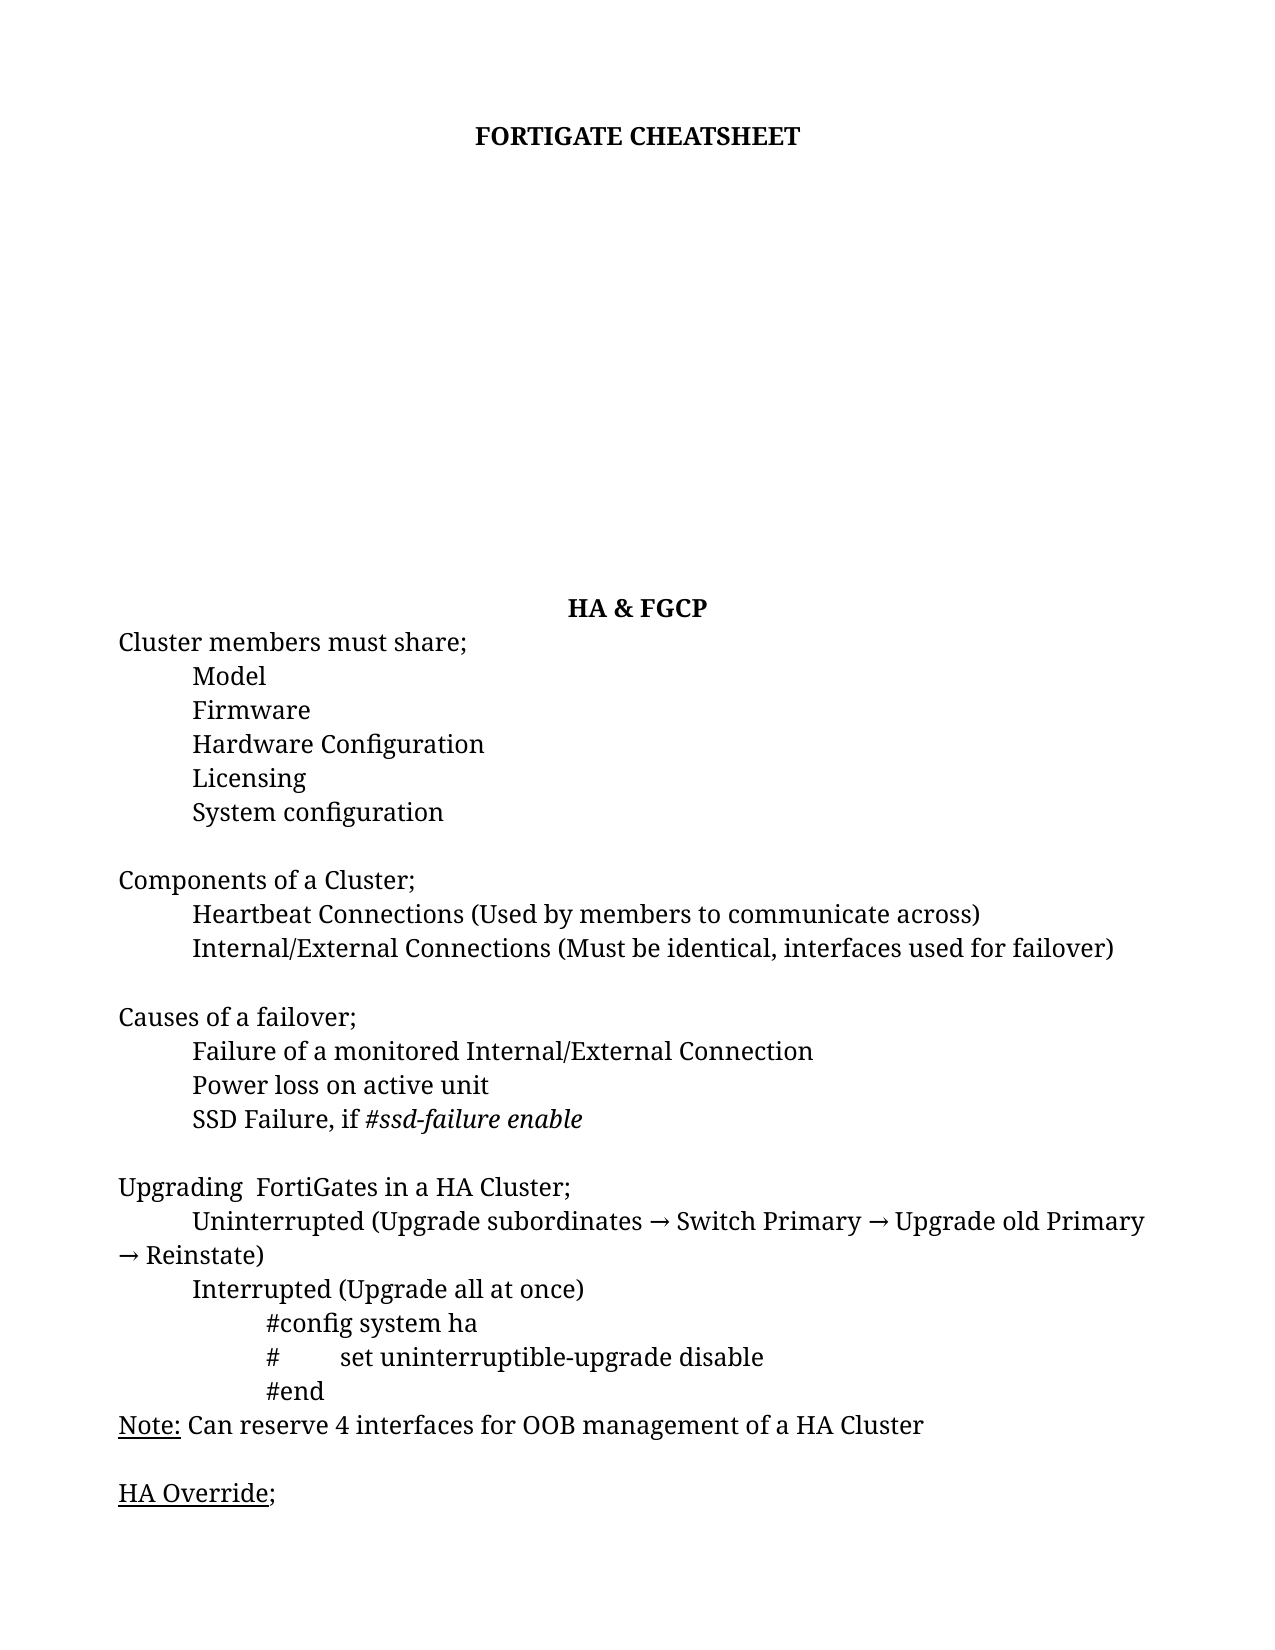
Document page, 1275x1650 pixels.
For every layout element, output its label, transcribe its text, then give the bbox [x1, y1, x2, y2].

text Internal/External Connections (Must be identical, interfaces used for failover) [118, 931, 1157, 965]
text Uninterrupted (Upgrade subordinates → Switch Primary → Upgrade old Primary → Reinstate) [118, 1203, 1157, 1272]
text HA & FGCP [118, 590, 1157, 624]
text Note: Can reserve 4 interfaces for OOB management of a HA Cluster [118, 1408, 1157, 1442]
text Upgrading FortiGates in a HA Cluster; [118, 1169, 1157, 1203]
text Cluster members must share; [118, 624, 1157, 658]
text HA Override; [118, 1476, 1157, 1510]
text Firmware [118, 693, 1157, 727]
text Failure of a monitored Internal/External Connection [118, 1033, 1157, 1067]
text Interrupted (Upgrade all at once) [118, 1272, 1157, 1306]
text System configuration [118, 795, 1157, 829]
text Hardware Configuration [118, 727, 1157, 761]
text Heartbeat Connections (Used by members to communicate across) [118, 897, 1157, 931]
text #end [118, 1374, 1157, 1408]
text Components of a Cluster; [118, 863, 1157, 897]
text # set uninterruptible-upgrade disable [118, 1340, 1157, 1374]
text Licensing [118, 761, 1157, 795]
text SSD Failure, if #ssd-failure enable [118, 1101, 1157, 1135]
text Causes of a failover; [118, 999, 1157, 1033]
text Power loss on active unit [118, 1067, 1157, 1101]
text #config system ha [118, 1306, 1157, 1340]
text Model [118, 658, 1157, 693]
